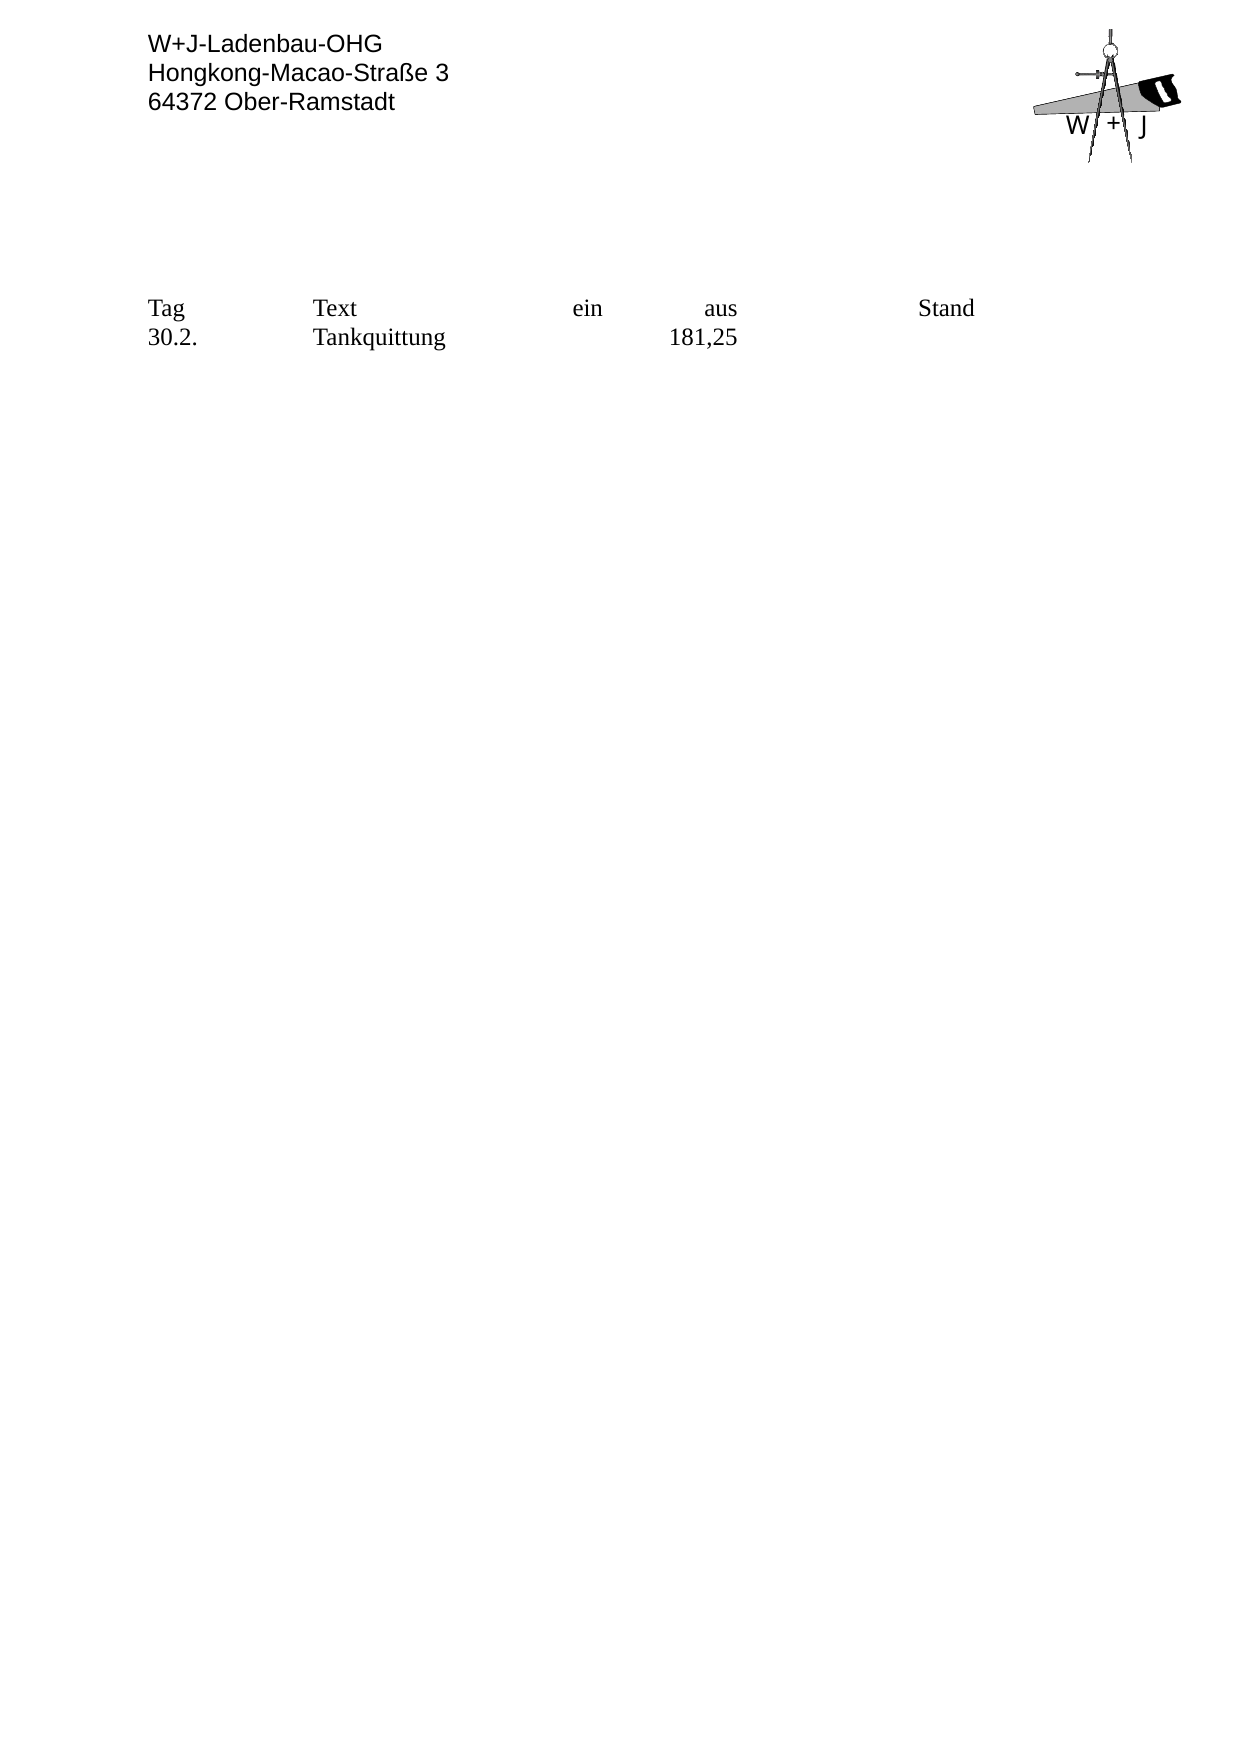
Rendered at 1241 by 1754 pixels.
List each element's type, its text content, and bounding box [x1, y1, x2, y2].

text Tag Text ein aus Stand 30.2. Tankquittung 181,25 [148, 293, 1181, 350]
text [1112, 29, 1181, 100]
text W+J-Ladenbau-OHG Hongkong-Macao-Straße 3 64372 Ober-Ramstadt [148, 29, 1109, 116]
